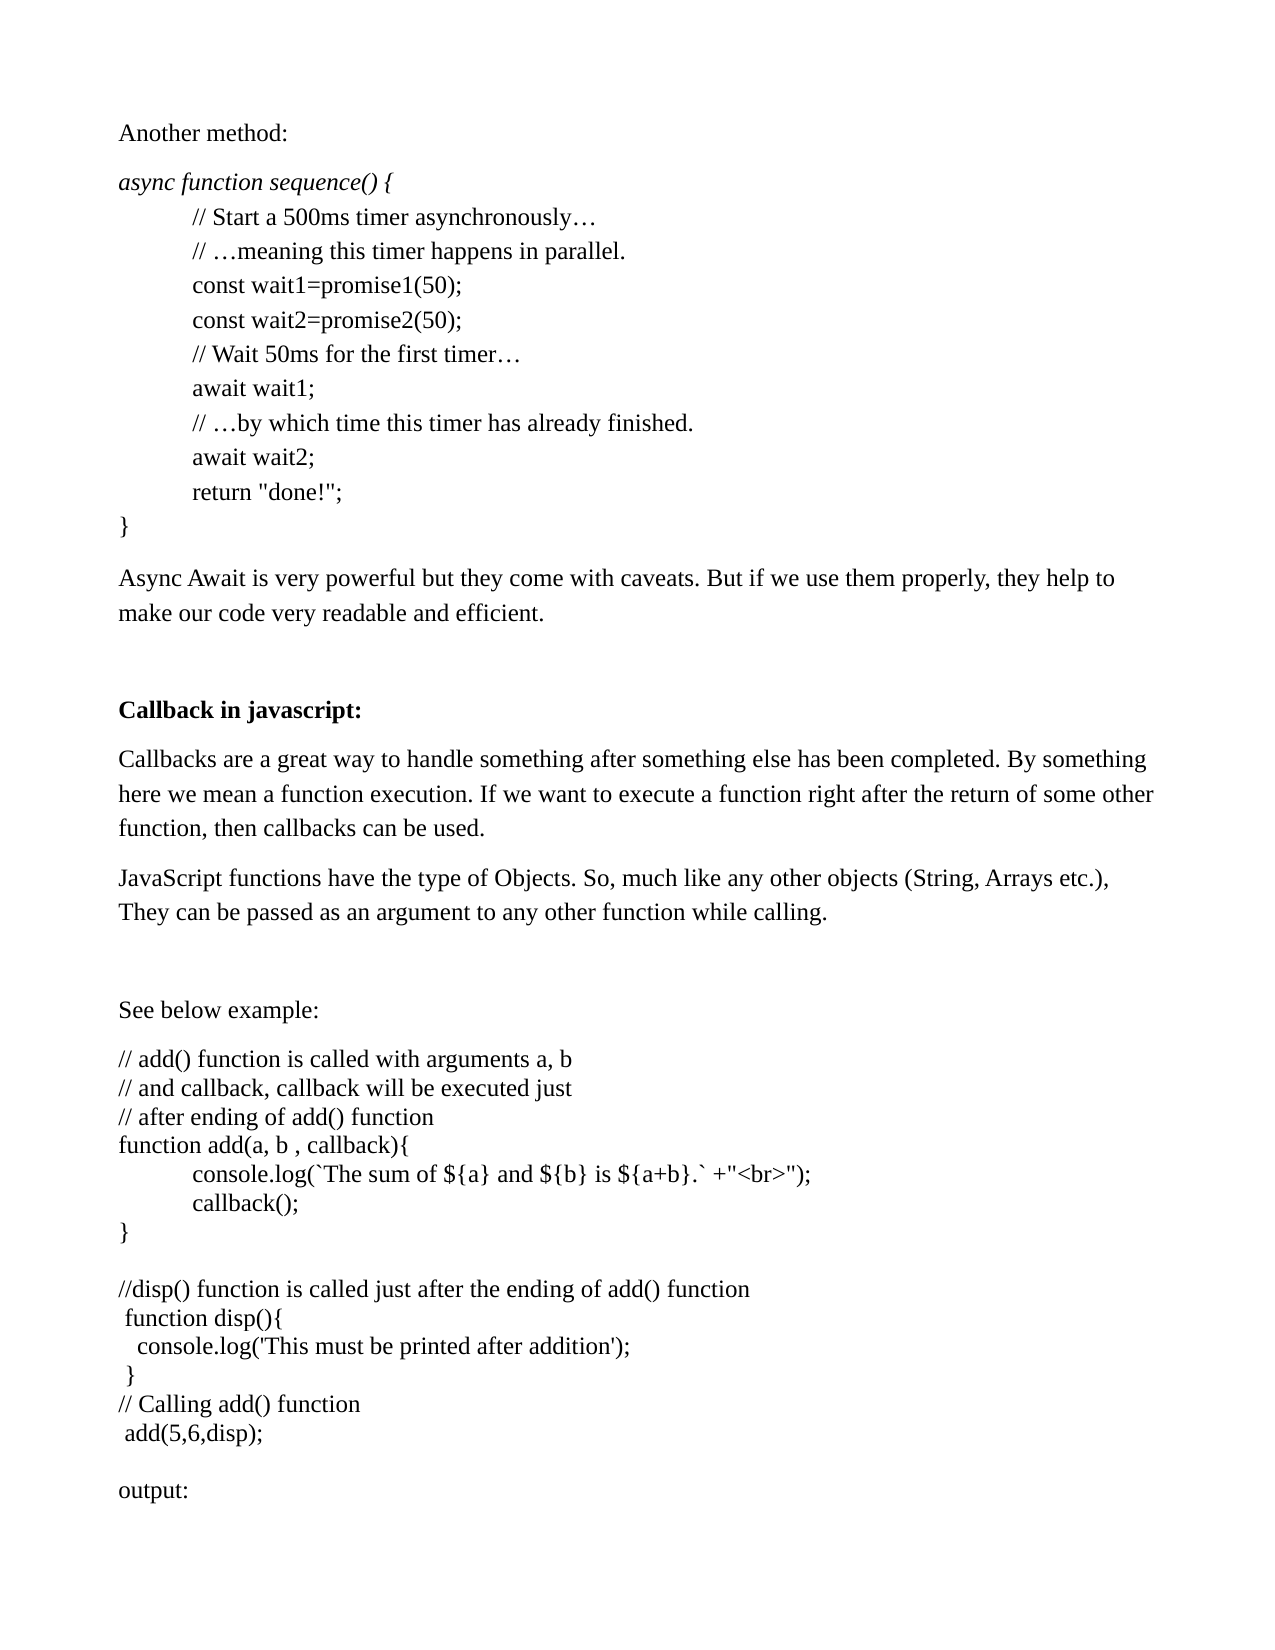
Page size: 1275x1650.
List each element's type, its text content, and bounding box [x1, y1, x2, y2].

text Another method: [118, 118, 1157, 147]
text } [118, 1217, 1157, 1246]
text const wait1=promise1(50); [118, 265, 1157, 299]
text const wait2=promise2(50); [118, 299, 1157, 333]
text // …meaning this timer happens in parallel. [118, 230, 1157, 265]
text // and callback, callback will be executed just [118, 1073, 1157, 1102]
text // after ending of add() function [118, 1102, 1157, 1131]
text // add() function is called with arguments a, b [118, 1044, 1157, 1073]
text } [118, 505, 1157, 540]
text add(5,6,disp); [118, 1418, 1157, 1446]
text await wait1; [118, 368, 1157, 402]
text callback(); [118, 1188, 1157, 1217]
text See below example: [118, 995, 1157, 1024]
text await wait2; [118, 437, 1157, 471]
text Callbacks are a great way to handle something after something else has been completed. By something here we mean a function execution. If we want to execute a function right after the return of some other function, then callbacks can be used. [118, 744, 1157, 842]
text console.log(`The sum of ${a} and ${b} is ${a+b}.` +"<br>"); [118, 1159, 1157, 1188]
text function disp(){ [118, 1303, 1157, 1331]
text Callback in javascript: [118, 696, 1157, 724]
text // Start a 500ms timer asynchronously… [118, 196, 1157, 230]
text async function sequence() { [118, 167, 1157, 196]
text function add(a, b , callback){ [118, 1131, 1157, 1159]
text return "done!"; [118, 471, 1157, 505]
text console.log('This must be printed after addition'); [118, 1331, 1157, 1360]
text JavaScript functions have the type of Objects. So, much like any other objects (String, Arrays etc.), They can be passed as an argument to any other function while calling. [118, 863, 1157, 926]
text // Wait 50ms for the first timer… [118, 333, 1157, 368]
text Async Await is very powerful but they come with caveats. But if we use them properly, they help to make our code very readable and efficient. [118, 563, 1157, 627]
text //disp() function is called just after the ending of add() function [118, 1274, 1157, 1303]
text } [118, 1360, 1157, 1389]
text // …by which time this timer has already finished. [118, 402, 1157, 437]
text // Calling add() function [118, 1389, 1157, 1418]
text output: [118, 1475, 1157, 1503]
